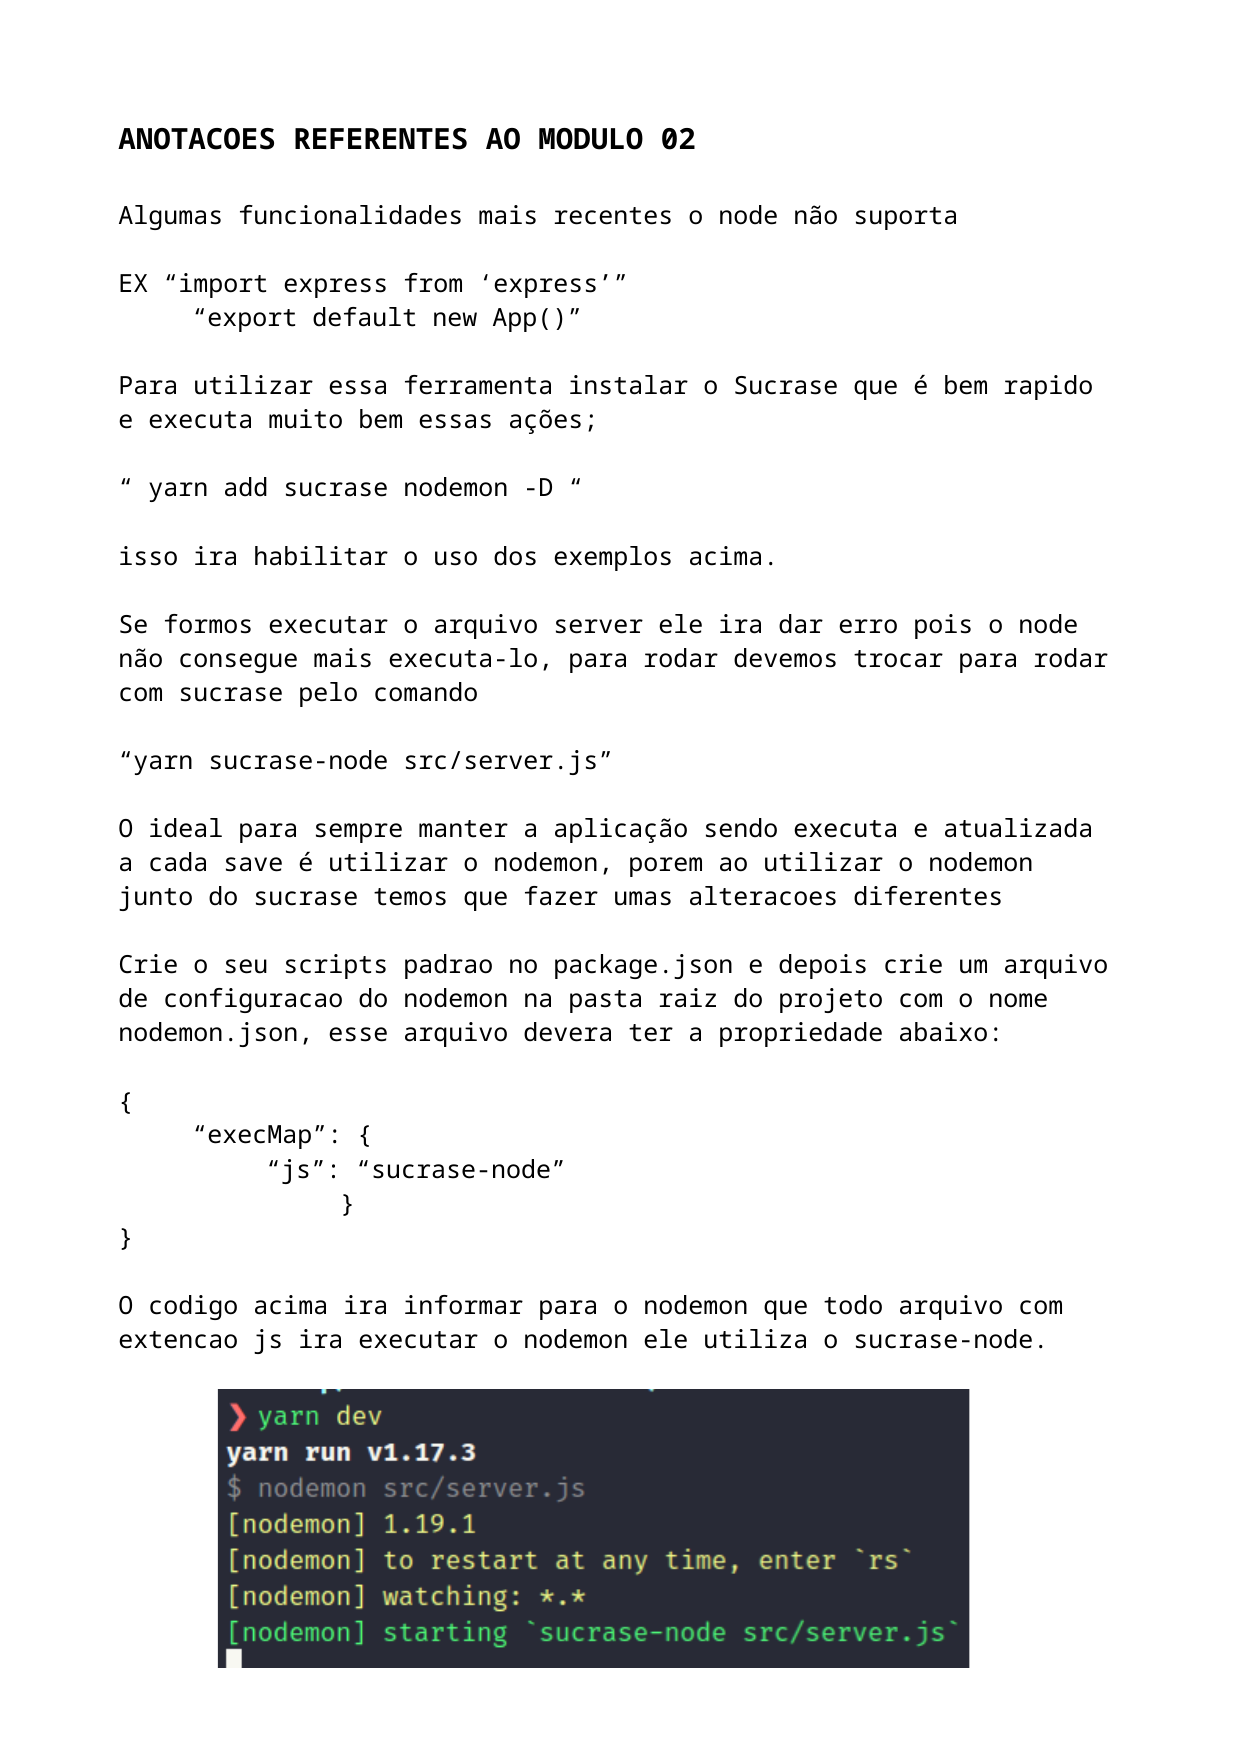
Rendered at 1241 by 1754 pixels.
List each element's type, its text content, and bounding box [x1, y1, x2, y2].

picture [217, 1389, 970, 1668]
text “execMap”: { [118, 1117, 1122, 1151]
text “yarn sucrase-node src/server.js” [118, 742, 1122, 777]
text ANOTACOES REFERENTES AO MODULO 02 [118, 118, 1122, 158]
text O codigo acima ira informar para o nodemon que todo arquivo com extencao js ira executar o nodemon ele utiliza o sucrase-node. [118, 1287, 1122, 1356]
text “js”: “sucrase-node” [118, 1151, 1122, 1185]
text “ yarn add sucrase nodemon -D “ [118, 470, 1122, 504]
text Crie o seu scripts padrao no package.json e depois crie um arquivo de configuracao do nodemon na pasta raiz do projeto com o nome nodemon.json, esse arquivo devera ter a propriedade abaixo: [118, 947, 1122, 1049]
text O ideal para sempre manter a aplicação sendo executa e atualizada a cada save é utilizar o nodemon, porem ao utilizar o nodemon junto do sucrase temos que fazer umas alteracoes diferentes [118, 811, 1122, 913]
text } [118, 1185, 1122, 1219]
text isso ira habilitar o uso dos exemplos acima. [118, 538, 1122, 572]
text } [118, 1219, 1122, 1253]
text EX “import express from ‘express’” [118, 266, 1122, 300]
text “export default new App()” [118, 300, 1122, 334]
text { [118, 1083, 1122, 1117]
text Se formos executar o arquivo server ele ira dar erro pois o node não consegue mais executa-lo, para rodar devemos trocar para rodar com sucrase pelo comando [118, 606, 1122, 708]
text Algumas funcionalidades mais recentes o node não suporta [118, 197, 1122, 232]
text Para utilizar essa ferramenta instalar o Sucrase que é bem rapido e executa muito bem essas ações; [118, 368, 1122, 436]
